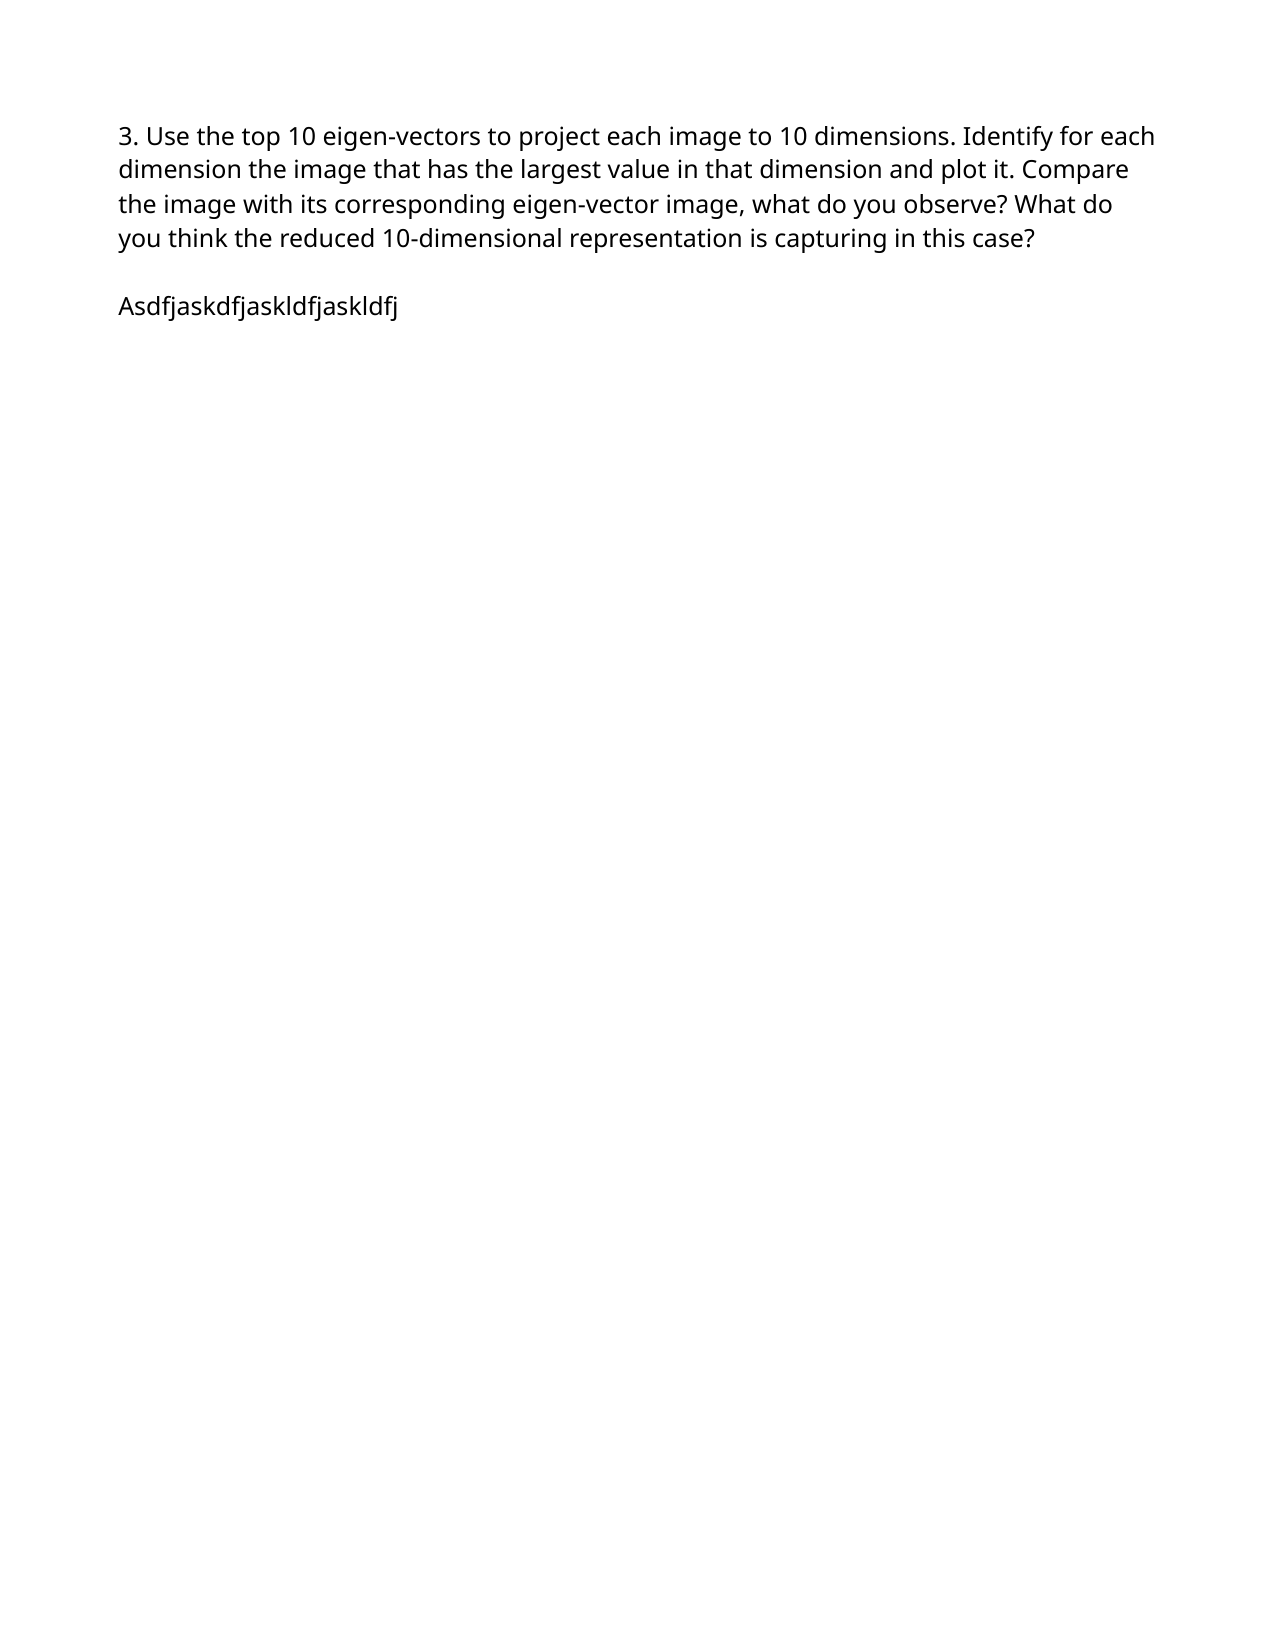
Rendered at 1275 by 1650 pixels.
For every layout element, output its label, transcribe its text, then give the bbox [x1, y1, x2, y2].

text 3. Use the top 10 eigen-vectors to project each image to 10 dimensions. Identify for each dimension the image that has the largest value in that dimension and plot it. Compare the image with its corresponding eigen-vector image, what do you observe? What do you think the reduced 10-dimensional representation is capturing in this case? [118, 118, 1157, 254]
text Asdfjaskdfjaskldfjaskldfj [118, 288, 1157, 322]
